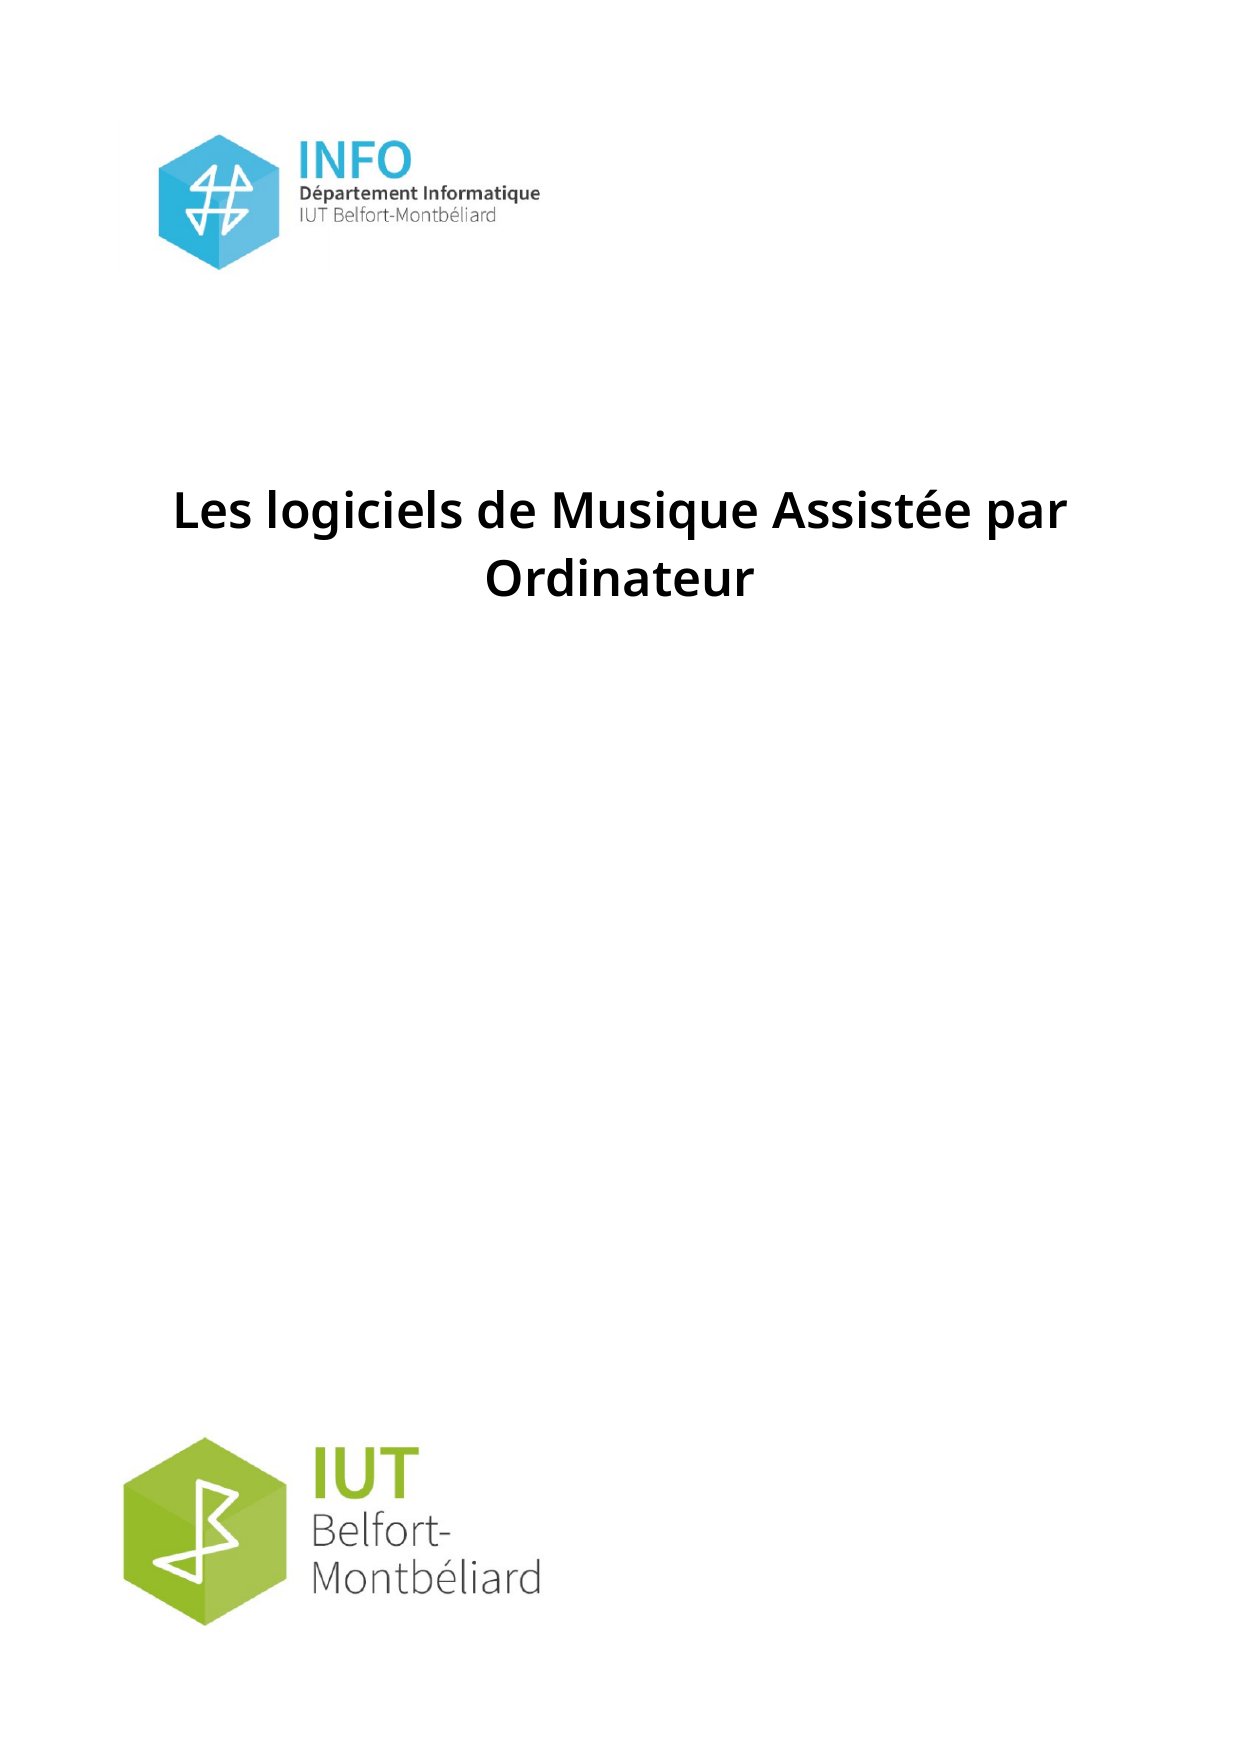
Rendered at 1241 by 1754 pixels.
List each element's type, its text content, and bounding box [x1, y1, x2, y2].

title Les logiciels de Musique Assistée par Ordinateur [118, 475, 1122, 612]
picture [118, 118, 627, 278]
picture [118, 1399, 591, 1636]
